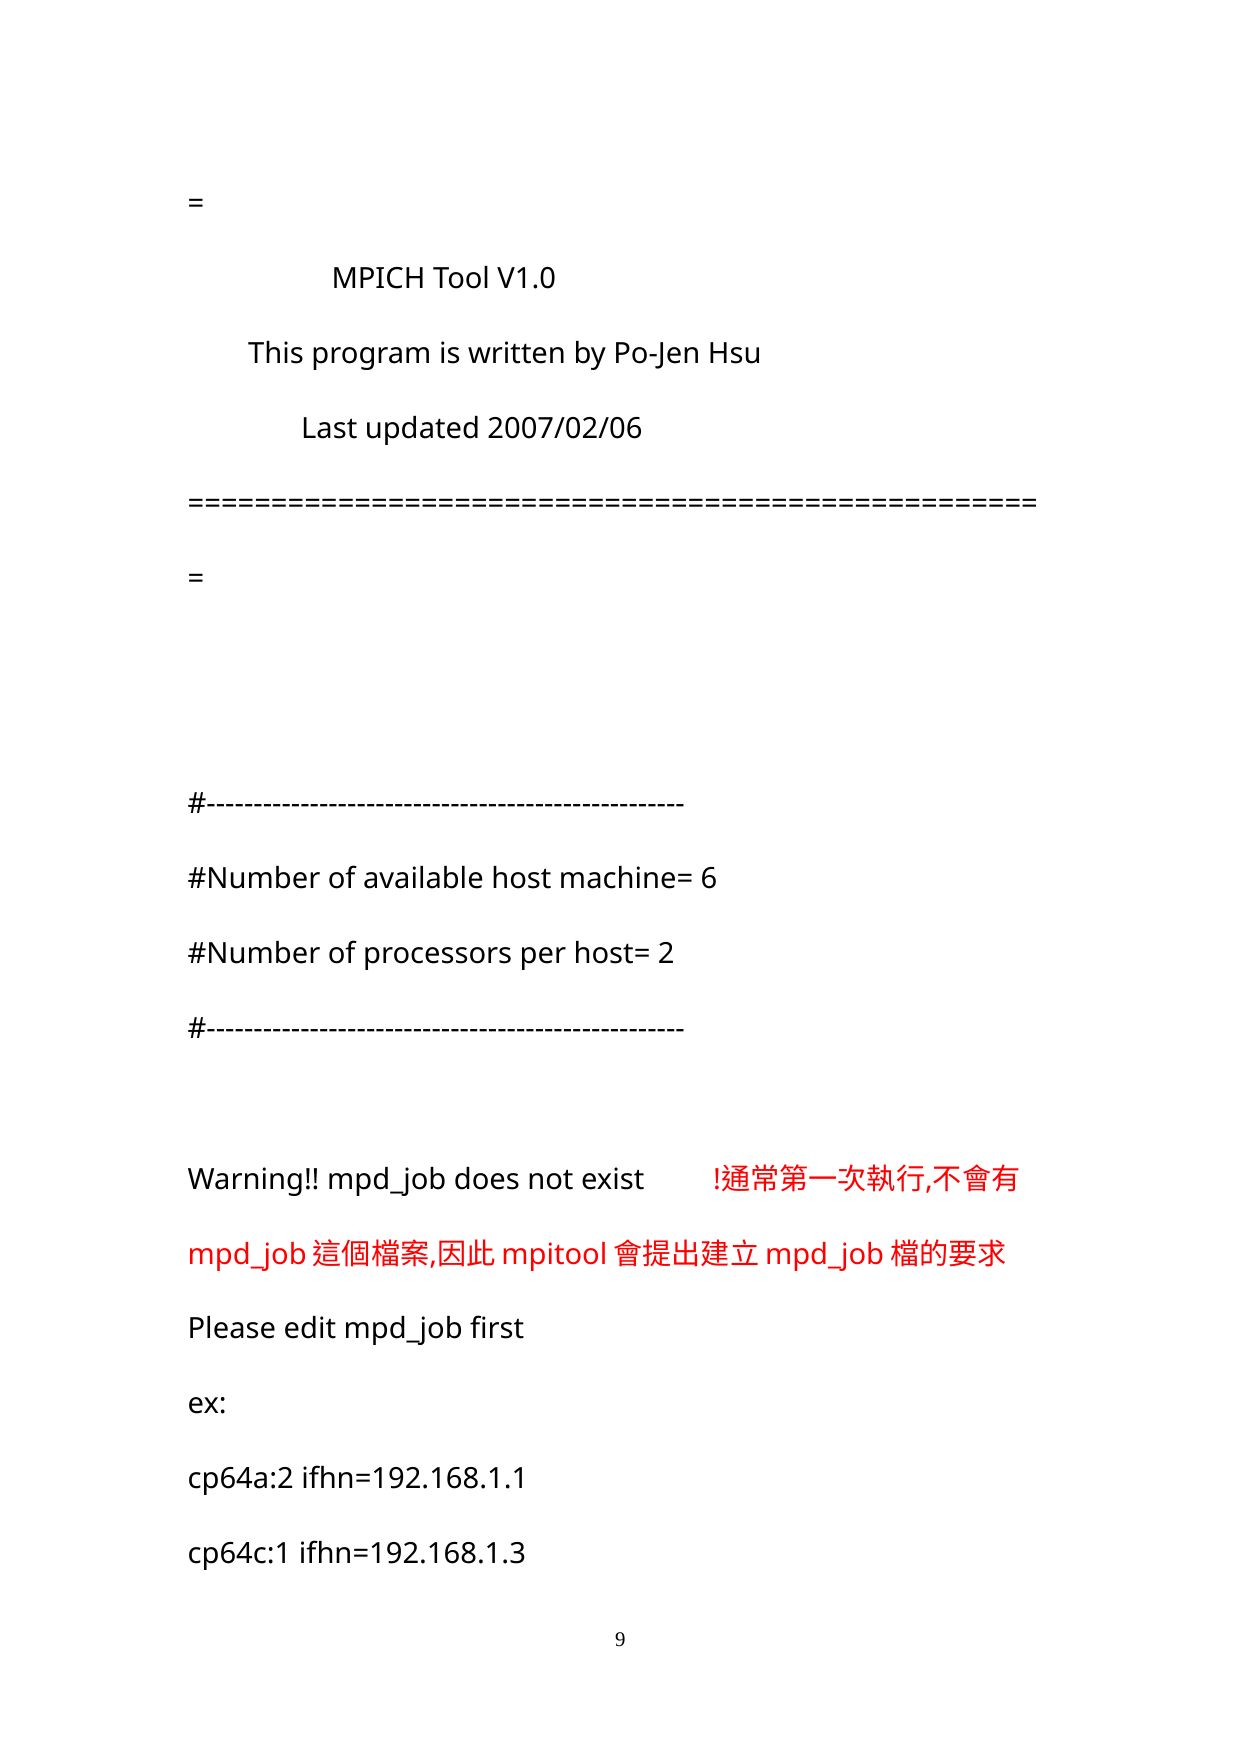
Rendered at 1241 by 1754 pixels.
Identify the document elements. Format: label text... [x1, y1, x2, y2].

text cp64a:2 ifhn=192.168.1.1 [187, 1439, 1053, 1514]
text #Number of available host machine= 6 [187, 839, 1053, 914]
text Last updated 2007/02/06 [187, 389, 1053, 464]
text Warning!! mpd_job does not exist !通常第一次執行,不會有mpd_job這個檔案,因此mpitool會提出建立mpd_job檔的要求 [187, 1139, 1053, 1289]
text cp64c:1 ifhn=192.168.1.3 [187, 1514, 1053, 1589]
text This program is written by Po-Jen Hsu [187, 314, 1053, 389]
text #--------------------------------------------------- [187, 989, 1053, 1064]
text Please edit mpd_job first [187, 1289, 1053, 1364]
text ==================================================== [187, 464, 1053, 614]
text ex: [187, 1364, 1053, 1439]
text #--------------------------------------------------- [187, 764, 1053, 839]
text MPICH Tool V1.0 [187, 239, 1053, 314]
text = [187, 164, 1053, 239]
text #Number of processors per host= 2 [187, 914, 1053, 989]
